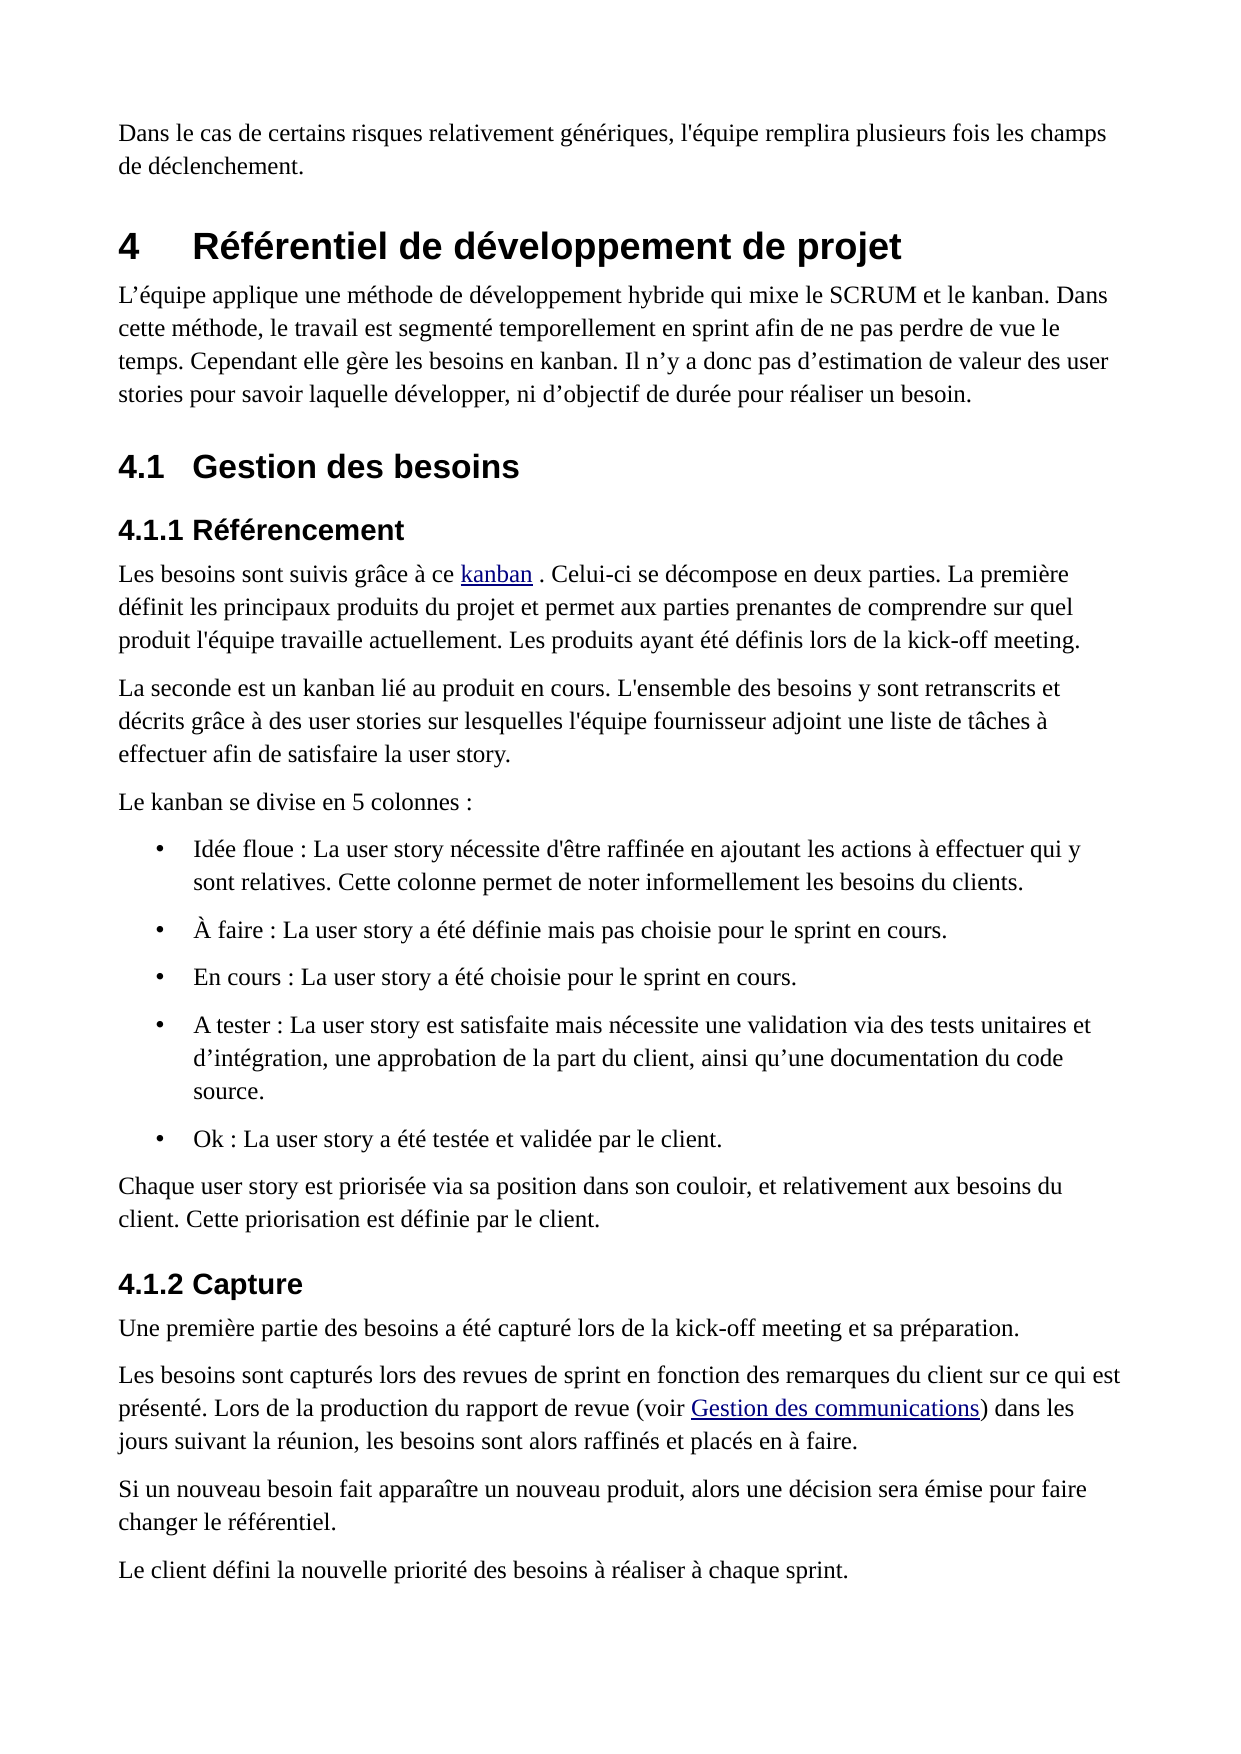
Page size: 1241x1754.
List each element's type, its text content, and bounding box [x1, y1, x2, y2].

list Idée floue : La user story nécessite d'être raffinée en ajoutant les actions à effectuer qui y sont relatives. Cette colonne permet de noter informellement les besoins du clients. [156, 834, 1122, 896]
text Si un nouveau besoin fait apparaître un nouveau produit, alors une décision sera émise pour faire changer le référentiel. [118, 1474, 1122, 1536]
list En cours : La user story a été choisie pour le sprint en cours. [156, 962, 1122, 991]
subtitle Référencement [118, 513, 1122, 547]
text Les besoins sont suivis grâce à ce kanban . Celui-ci se décompose en deux parties. La première définit les principaux produits du projet et permet aux parties prenantes de comprendre sur quel produit l'équipe travaille actuellement. Les produits ayant été définis lors de la kick-off meeting. [118, 559, 1122, 654]
list Ok : La user story a été testée et validée par le client. [156, 1124, 1122, 1152]
subtitle Capture [118, 1267, 1122, 1300]
text Dans le cas de certains risques relativement génériques, l'équipe remplira plusieurs fois les champs de déclenchement. [118, 118, 1122, 180]
text Le client défini la nouvelle priorité des besoins à réaliser à chaque sprint. [118, 1555, 1122, 1583]
text Les besoins sont capturés lors des revues de sprint en fonction des remarques du client sur ce qui est présenté. Lors de la production du rapport de revue (voir Gestion des communications) dans les jours suivant la réunion, les besoins sont alors raffinés et placés en à faire. [118, 1360, 1122, 1455]
list A tester : La user story est satisfaite mais nécessite une validation via des tests unitaires et d’intégration, une approbation de la part du client, ainsi qu’une documentation du code source. [156, 1010, 1122, 1105]
text Une première partie des besoins a été capturé lors de la kick-off meeting et sa préparation. [118, 1313, 1122, 1342]
subtitle Référentiel de développement de projet [118, 224, 1122, 267]
list À faire : La user story a été définie mais pas choisie pour le sprint en cours. [156, 915, 1122, 944]
text L’équipe applique une méthode de développement hybride qui mixe le SCRUM et le kanban. Dans cette méthode, le travail est segmenté temporellement en sprint afin de ne pas perdre de vue le temps. Cependant elle gère les besoins en kanban. Il n’y a donc pas d’estimation de valeur des user stories pour savoir laquelle développer, ni d’objectif de durée pour réaliser un besoin. [118, 280, 1122, 408]
text Chaque user story est priorisée via sa position dans son couloir, et relativement aux besoins du client. Cette priorisation est définie par le client. [118, 1171, 1122, 1233]
text Le kanban se divise en 5 colonnes : [118, 787, 1122, 815]
text La seconde est un kanban lié au produit en cours. L'ensemble des besoins y sont retranscrits et décrits grâce à des user stories sur lesquelles l'équipe fournisseur adjoint une liste de tâches à effectuer afin de satisfaire la user story. [118, 673, 1122, 768]
subtitle Gestion des besoins [118, 447, 1122, 486]
